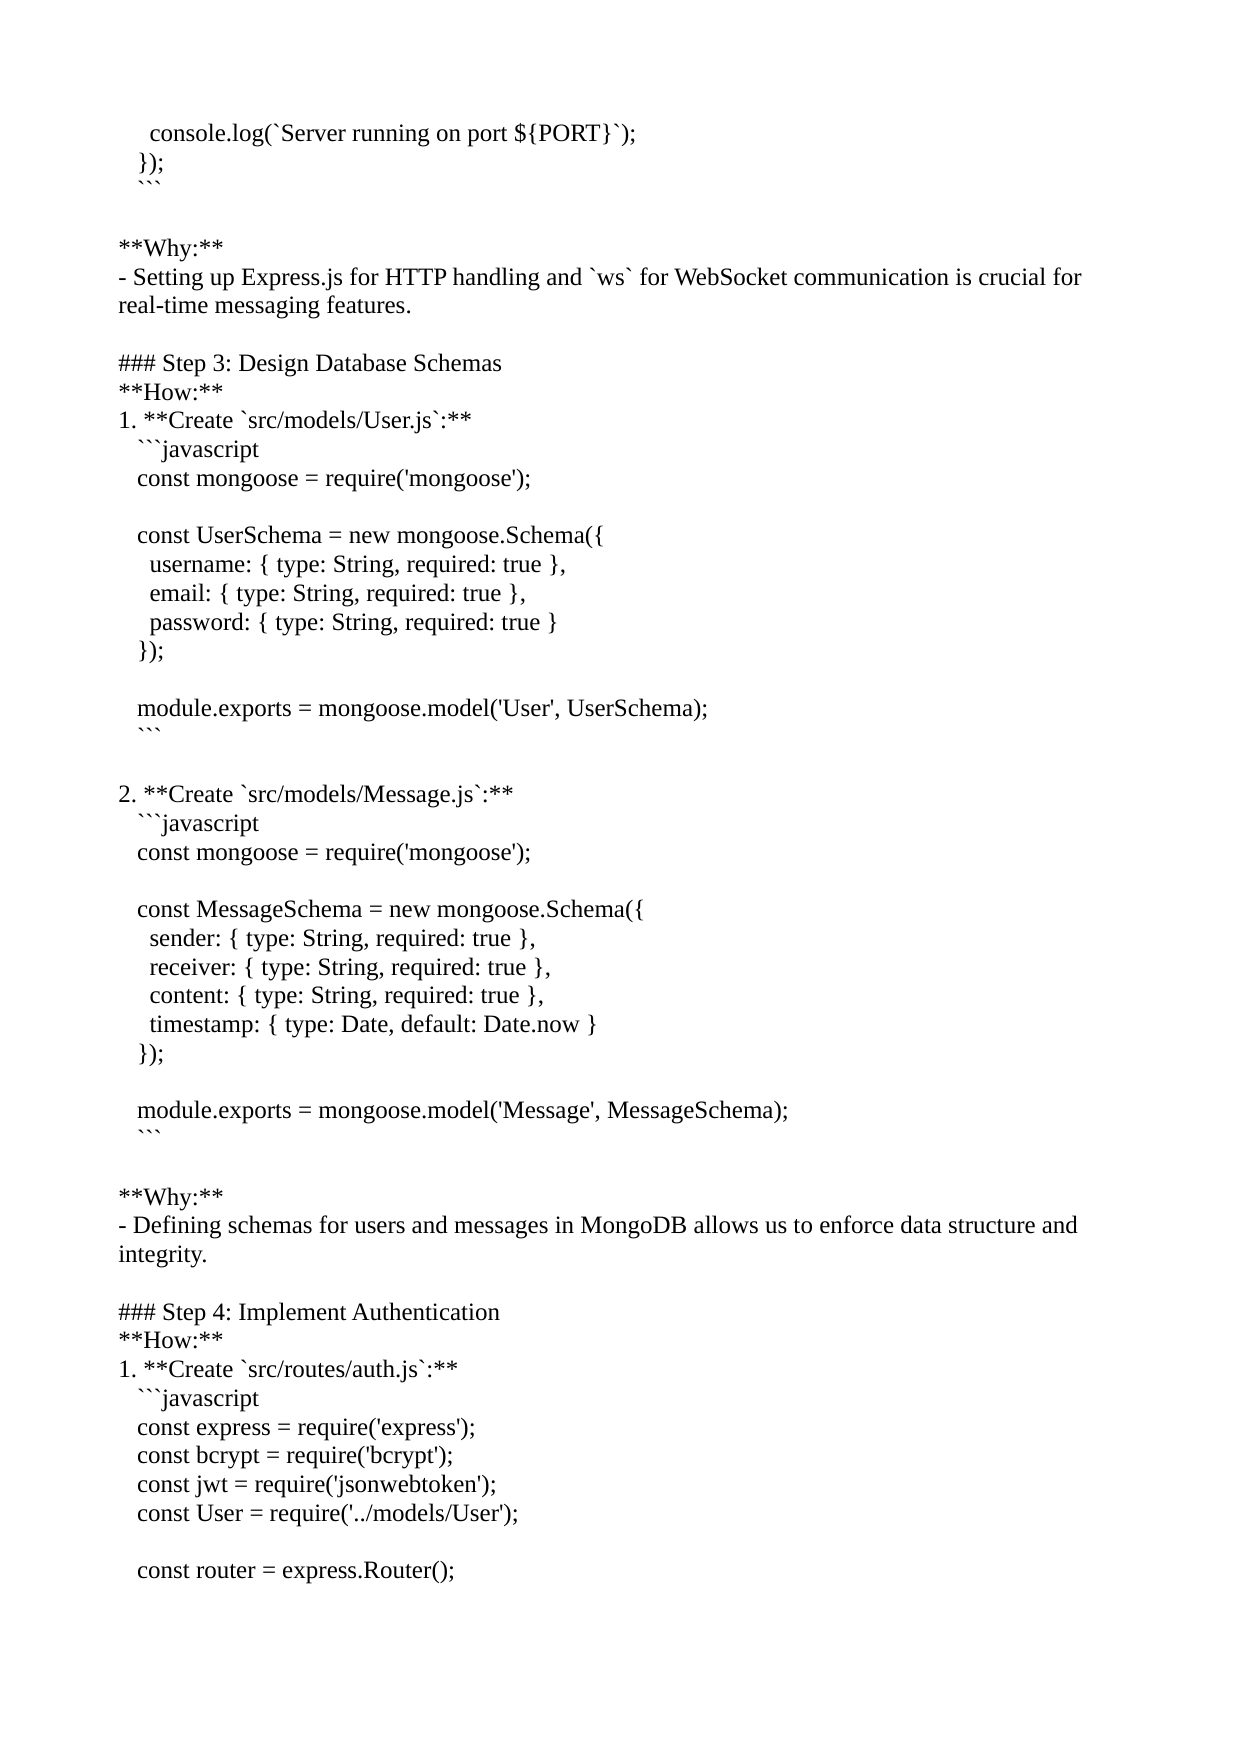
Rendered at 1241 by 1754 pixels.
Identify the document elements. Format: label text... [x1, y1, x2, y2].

text const bcrypt = require('bcrypt'); [118, 1441, 1122, 1469]
text ```javascript [118, 808, 1122, 837]
text email: { type: String, required: true }, [118, 578, 1122, 607]
text const router = express.Router(); [118, 1556, 1122, 1584]
text ### Step 4: Implement Authentication [118, 1297, 1122, 1326]
text }); [118, 636, 1122, 664]
text password: { type: String, required: true } [118, 607, 1122, 636]
text 1. **Create `src/models/User.js`:** [118, 406, 1122, 434]
text ``` [118, 176, 1122, 204]
text **Why:** [118, 233, 1122, 262]
text console.log(`Server running on port ${PORT}`); [118, 118, 1122, 147]
text const MessageSchema = new mongoose.Schema({ [118, 894, 1122, 923]
text **How:** [118, 1326, 1122, 1354]
text const UserSchema = new mongoose.Schema({ [118, 521, 1122, 549]
text ``` [118, 1124, 1122, 1153]
text }); [118, 1038, 1122, 1067]
text const User = require('../models/User'); [118, 1498, 1122, 1527]
text - Setting up Express.js for HTTP handling and `ws` for WebSocket communication is crucial for real-time messaging features. [118, 262, 1122, 319]
text receiver: { type: String, required: true }, [118, 952, 1122, 981]
text sender: { type: String, required: true }, [118, 923, 1122, 952]
text module.exports = mongoose.model('Message', MessageSchema); [118, 1096, 1122, 1124]
text const mongoose = require('mongoose'); [118, 463, 1122, 492]
text timestamp: { type: Date, default: Date.now } [118, 1009, 1122, 1038]
text ```javascript [118, 1383, 1122, 1412]
text ``` [118, 722, 1122, 751]
text const mongoose = require('mongoose'); [118, 837, 1122, 866]
text **How:** [118, 377, 1122, 406]
text **Why:** [118, 1182, 1122, 1211]
text const express = require('express'); [118, 1412, 1122, 1441]
text ### Step 3: Design Database Schemas [118, 348, 1122, 377]
text - Defining schemas for users and messages in MongoDB allows us to enforce data structure and integrity. [118, 1211, 1122, 1268]
text content: { type: String, required: true }, [118, 981, 1122, 1009]
text const jwt = require('jsonwebtoken'); [118, 1469, 1122, 1498]
text module.exports = mongoose.model('User', UserSchema); [118, 693, 1122, 722]
text 2. **Create `src/models/Message.js`:** [118, 779, 1122, 808]
text }); [118, 147, 1122, 176]
text ```javascript [118, 434, 1122, 463]
text 1. **Create `src/routes/auth.js`:** [118, 1354, 1122, 1383]
text username: { type: String, required: true }, [118, 549, 1122, 578]
